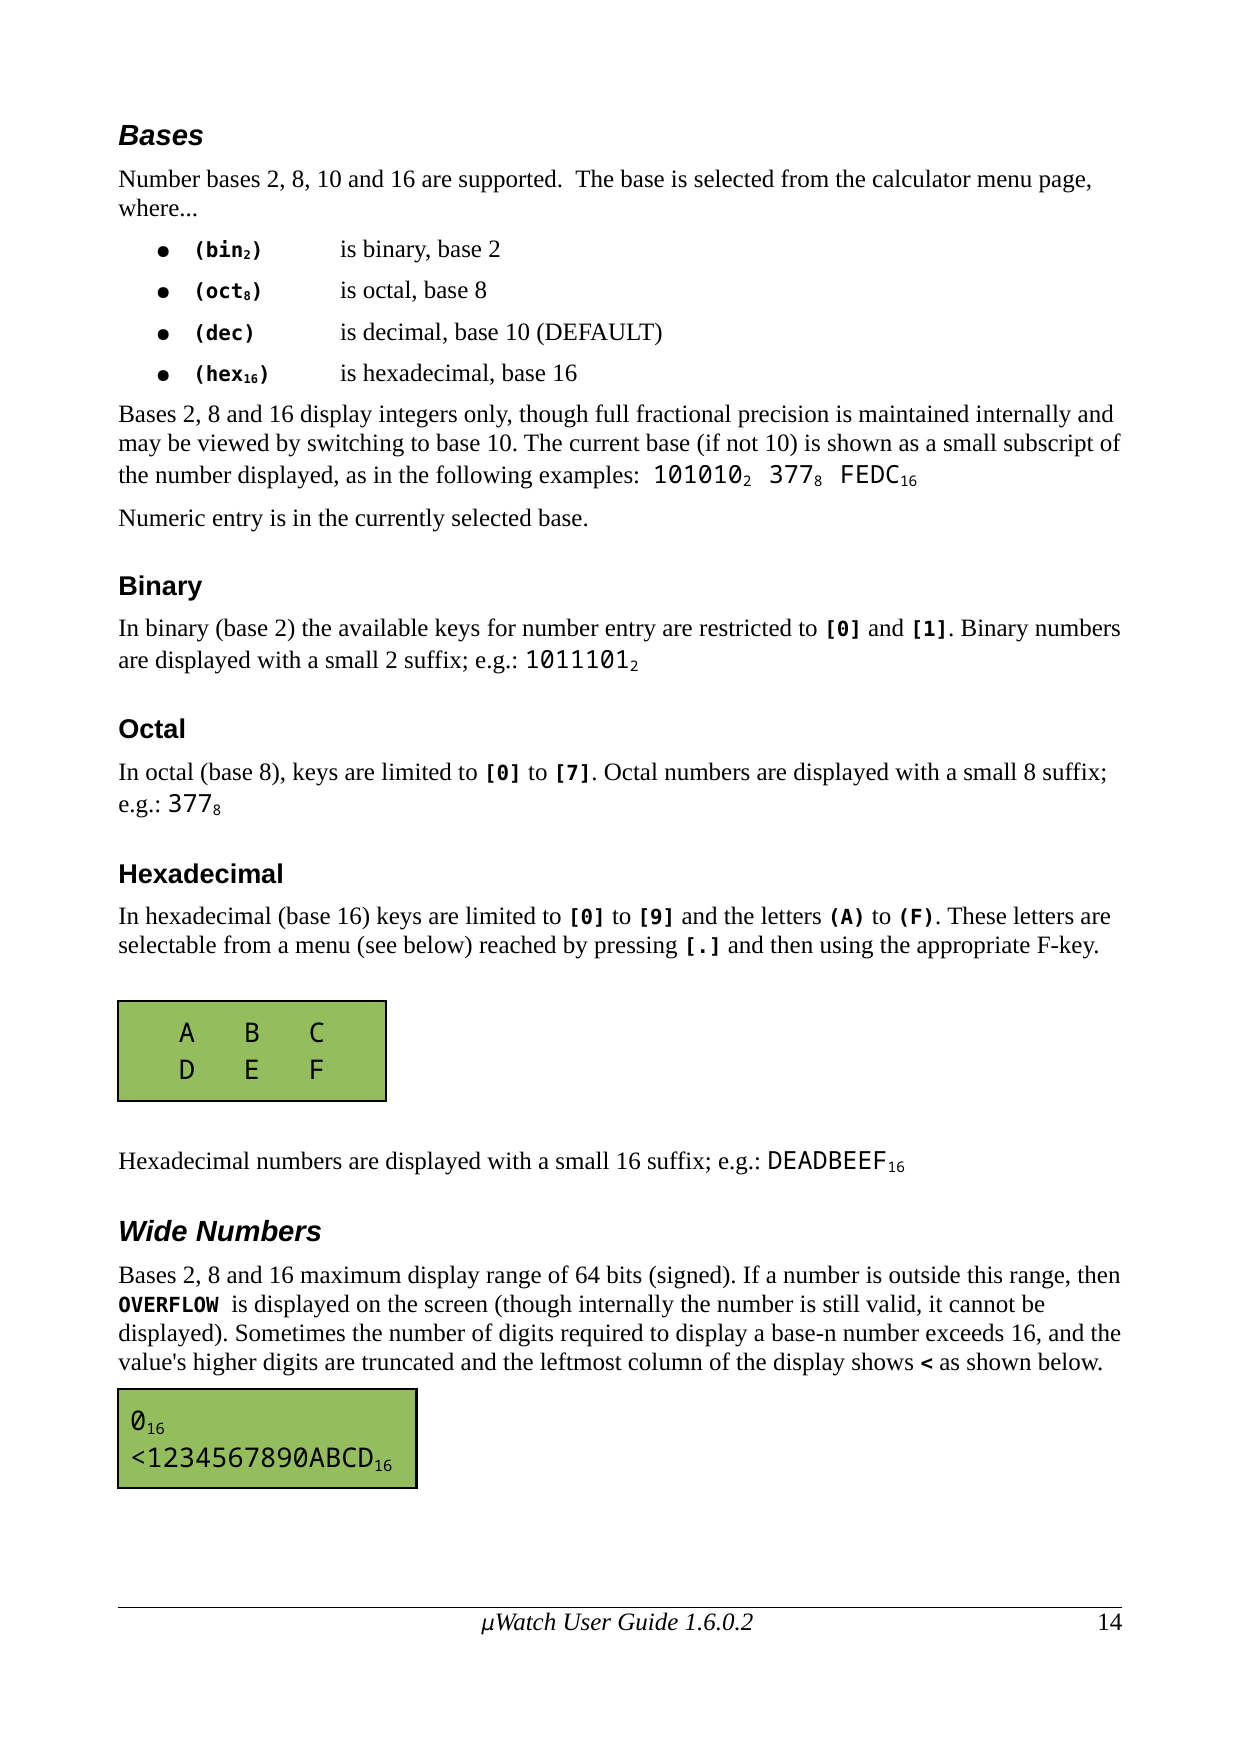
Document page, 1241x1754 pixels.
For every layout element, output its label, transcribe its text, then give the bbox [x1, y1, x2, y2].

list (dec) is decimal, base 10 (DEFAULT) [156, 317, 1122, 345]
text Bases 2, 8 and 16 maximum display range of 64 bits (signed). If a number is outside this range, then OVERFLOW is displayed on the screen (though internally the number is still valid, it cannot be displayed). Sometimes the number of digits required to display a base-n number exceeds 16, and the value's higher digits are truncated and the leftmost column of the display shows < as shown below. [118, 1260, 1122, 1375]
text Hexadecimal numbers are displayed with a small 16 suffix; e.g.: DEADBEEF16 [118, 1143, 1122, 1177]
subtitle Bases [118, 118, 1122, 152]
subtitle Binary [118, 569, 1122, 601]
table_header 016 <1234567890ABCD16 [119, 1390, 415, 1487]
list (hex16) is hexadecimal, base 16 [156, 358, 1122, 387]
text In octal (base 8), keys are limited to [0] to [7]. Octal numbers are displayed with a small 8 suffix; e.g.: 3778 [118, 757, 1122, 820]
text Bases 2, 8 and 16 display integers only, though full fractional precision is maintained internally and may be viewed by switching to base 10. The current base (if not 10) is shown as a small subscript of the number displayed, as in the following examples: 1010102 3778 FEDC16 [118, 399, 1122, 491]
subtitle Octal [118, 713, 1122, 745]
text Numeric entry is in the currently selected base. [118, 503, 1122, 532]
list (oct8) is octal, base 8 [156, 275, 1122, 304]
text In hexadecimal (base 16) keys are limited to [0] to [9] and the letters (A) to (F). These letters are selectable from a menu (see below) reached by pressing [.] and then using the appropriate F-key. [118, 901, 1122, 959]
text Number bases 2, 8, 10 and 16 are supported. The base is selected from the calculator menu page, where... [118, 164, 1122, 222]
subtitle Hexadecimal [118, 858, 1122, 889]
subtitle Wide Numbers [118, 1214, 1122, 1248]
table_header A B C D E F [119, 1002, 385, 1099]
list (bin2) is binary, base 2 [156, 234, 1122, 263]
text In binary (base 2) the available keys for number entry are restricted to [0] and [1]. Binary numbers are displayed with a small 2 suffix; e.g.: 10111012 [118, 613, 1122, 676]
